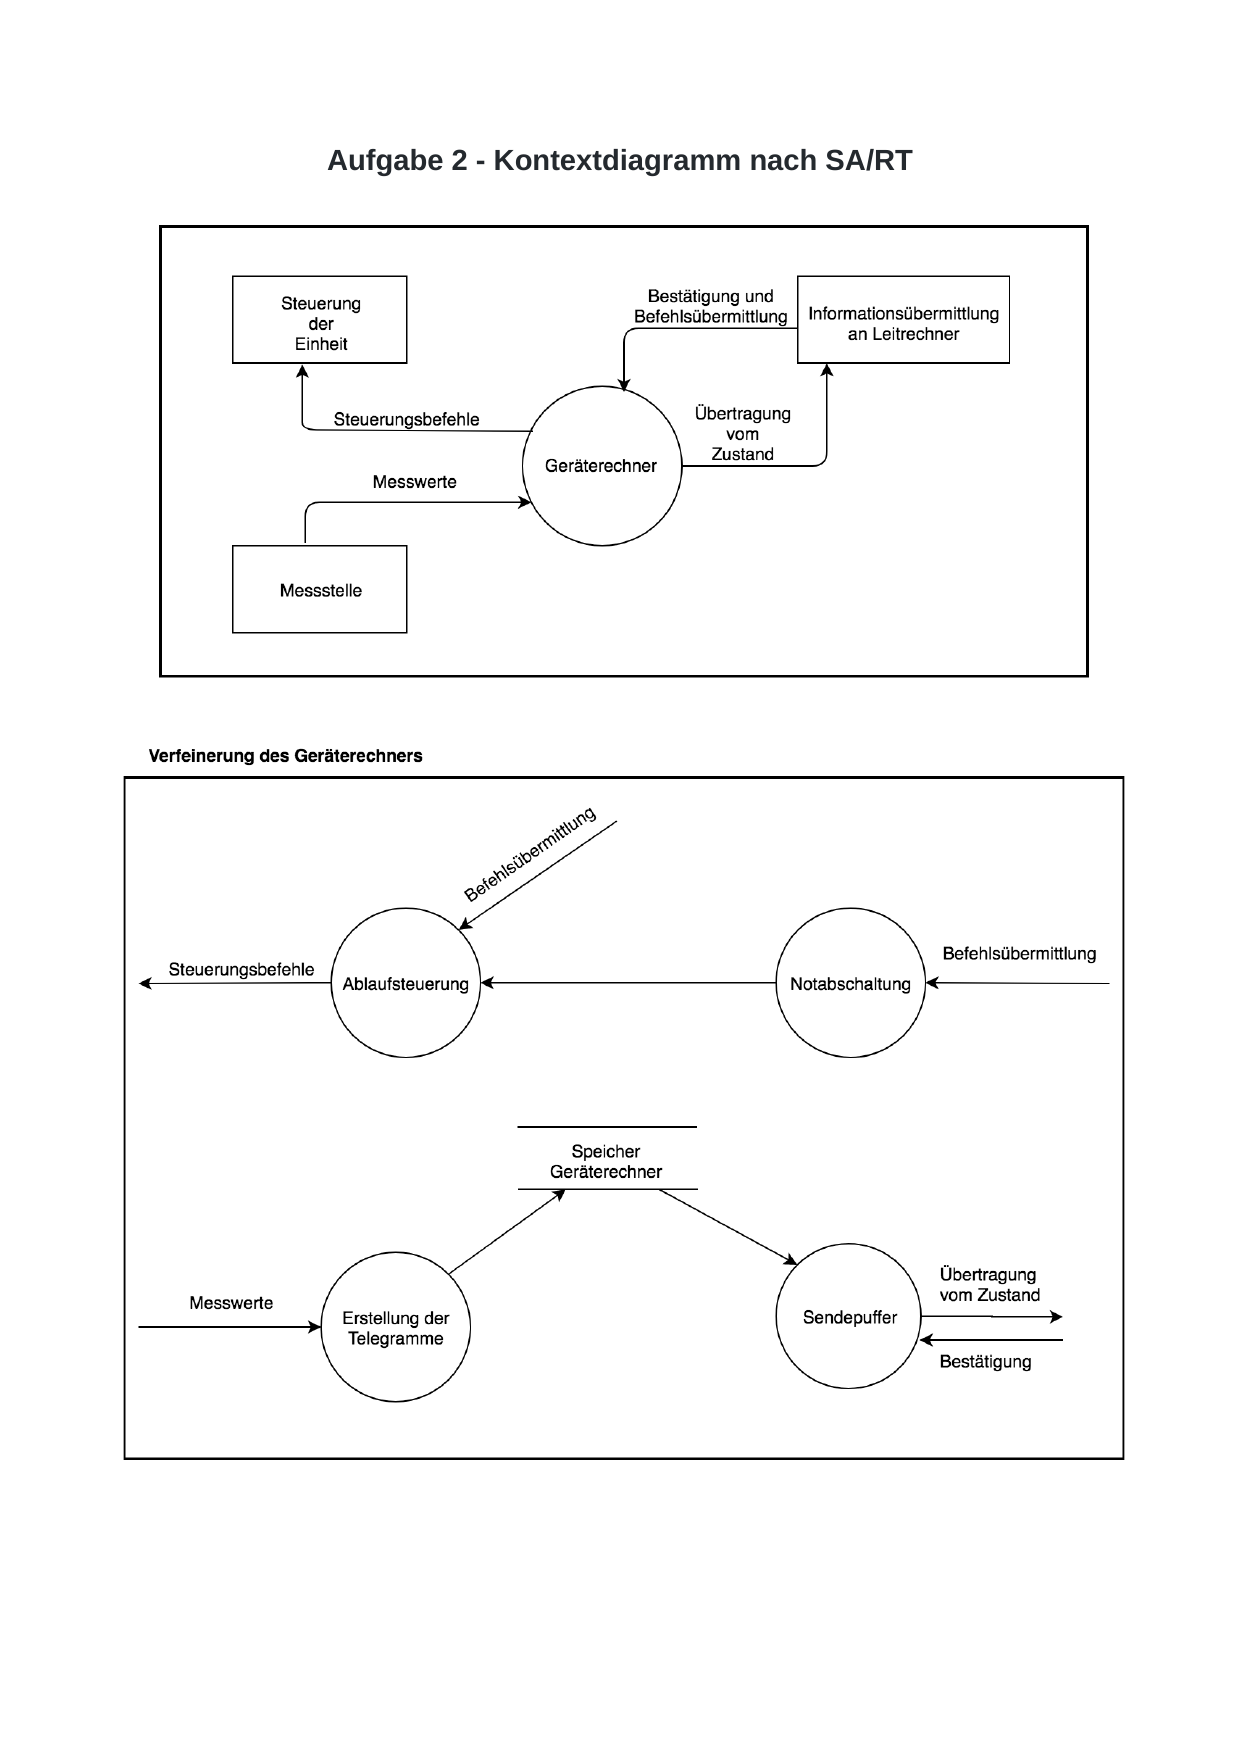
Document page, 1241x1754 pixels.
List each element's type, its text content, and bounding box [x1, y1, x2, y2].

subtitle Aufgabe 2 - Kontextdiagramm nach SA/RT [118, 143, 1122, 177]
picture [123, 225, 1125, 1460]
